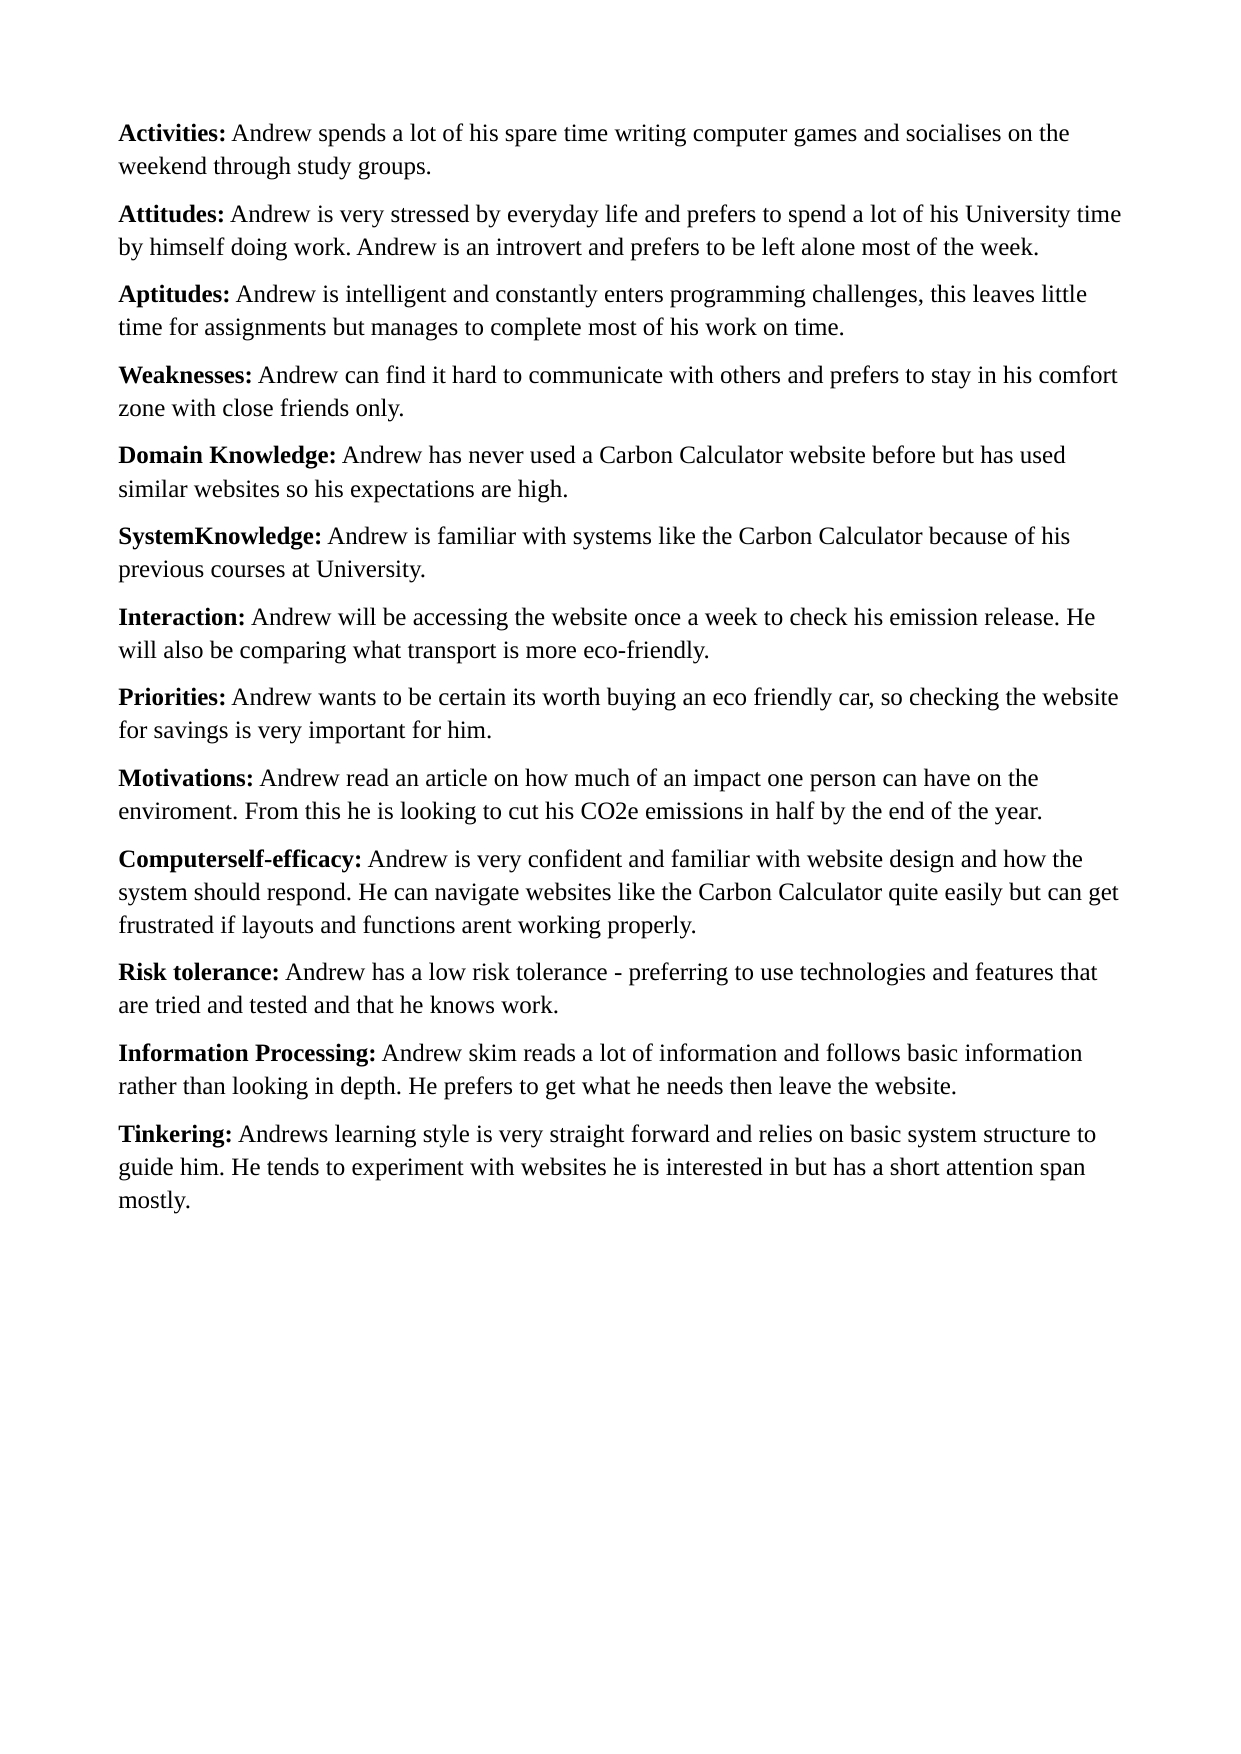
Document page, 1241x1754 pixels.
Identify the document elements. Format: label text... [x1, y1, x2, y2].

text Domain Knowledge: Andrew has never used a Carbon Calculator website before but has used similar websites so his expectations are high. [118, 441, 1122, 502]
text Motivations: Andrew read an article on how much of an impact one person can have on the enviroment. From this he is looking to cut his CO2e emissions in half by the end of the year. [118, 763, 1122, 825]
text Computerself-efficacy: Andrew is very confident and familiar with website design and how the system should respond. He can navigate websites like the Carbon Calculator quite easily but can get frustrated if layouts and functions arent working properly. [118, 844, 1122, 938]
text Information Processing: Andrew skim reads a lot of information and follows basic information rather than looking in depth. He prefers to get what he needs then leave the website. [118, 1038, 1122, 1100]
text Interaction: Andrew will be accessing the website once a week to check his emission release. He will also be comparing what transport is more eco-friendly. [118, 602, 1122, 664]
text Weaknesses: Andrew can find it hard to communicate with others and prefers to stay in his comfort zone with close friends only. [118, 360, 1122, 422]
text Activities: Andrew spends a lot of his spare time writing computer games and socialises on the weekend through study groups. [118, 118, 1122, 180]
text SystemKnowledge: Andrew is familiar with systems like the Carbon Calculator because of his previous courses at University. [118, 521, 1122, 583]
text Aptitudes: Andrew is intelligent and constantly enters programming challenges, this leaves little time for assignments but manages to complete most of his work on time. [118, 279, 1122, 341]
text Tinkering: Andrews learning style is very straight forward and relies on basic system structure to guide him. He tends to experiment with websites he is interested in but has a short attention span mostly. [118, 1119, 1122, 1213]
text Priorities: Andrew wants to be certain its worth buying an eco friendly car, so checking the website for savings is very important for him. [118, 682, 1122, 744]
text Risk tolerance: Andrew has a low risk tolerance - preferring to use technologies and features that are tried and tested and that he knows work. [118, 957, 1122, 1019]
text Attitudes: Andrew is very stressed by everyday life and prefers to spend a lot of his University time by himself doing work. Andrew is an introvert and prefers to be left alone most of the week. [118, 199, 1122, 261]
